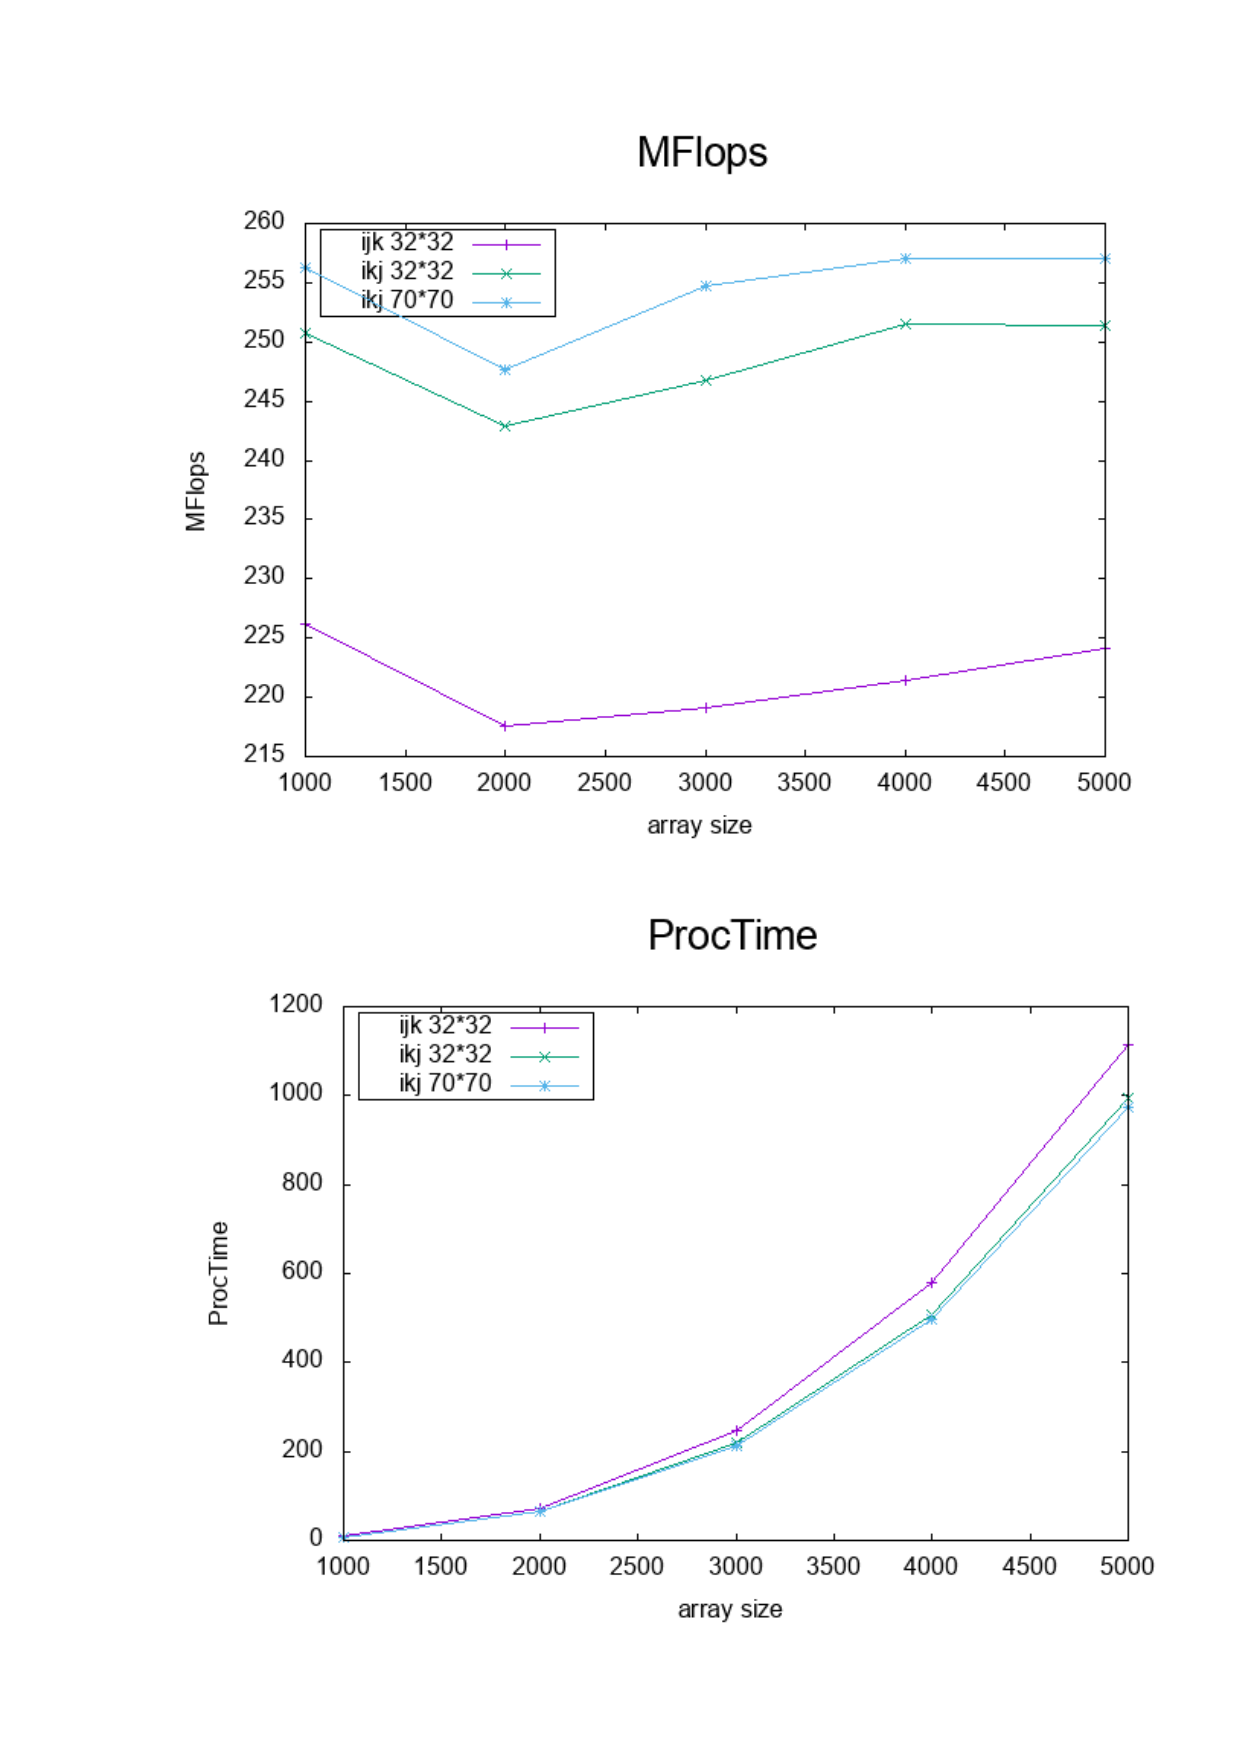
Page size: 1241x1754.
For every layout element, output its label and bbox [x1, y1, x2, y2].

picture [200, 901, 1175, 1633]
picture [177, 118, 1152, 849]
